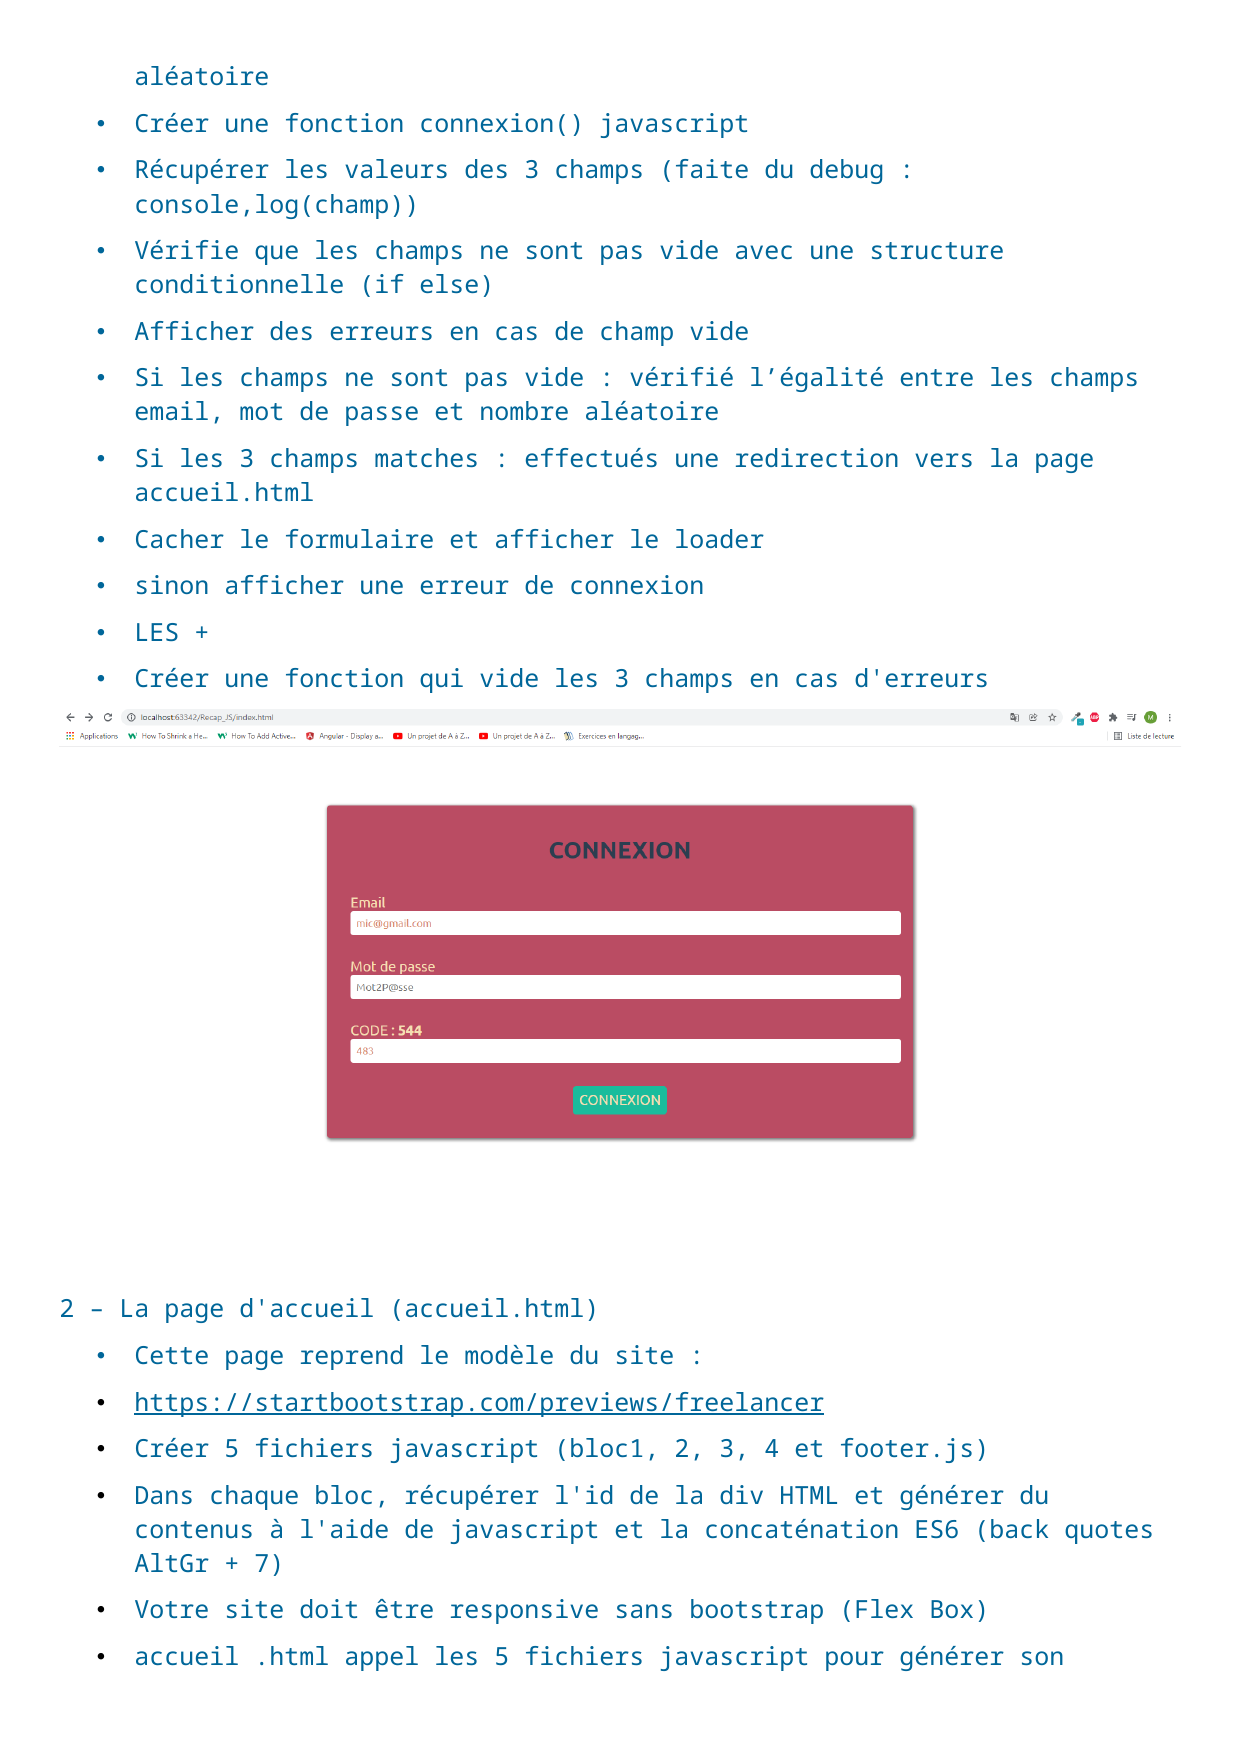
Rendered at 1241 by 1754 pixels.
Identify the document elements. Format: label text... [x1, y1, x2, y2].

list sinon afficher une erreur de connexion [97, 568, 1181, 602]
list Votre site doit être responsive sans bootstrap (Flex Box) [97, 1592, 1181, 1626]
list LES + [97, 614, 1181, 648]
list Afficher des erreurs en cas de champ vide [97, 313, 1181, 347]
list Récupérer les valeurs des 3 champs (faite du debug : console,log(champ)) [97, 152, 1181, 220]
list https://startbootstrap.com/previews/freelancer [97, 1384, 1181, 1418]
list accueil .html appel les 5 fichiers javascript pour générer son [97, 1638, 1181, 1673]
list Si les 3 champs matches : effectués une redirection vers la page accueil.html [97, 441, 1181, 509]
list Créer une fonction qui vide les 3 champs en cas d'erreurs [97, 661, 1181, 695]
list Cette page reprend le modèle du site : [97, 1338, 1181, 1372]
list Dans chaque bloc, récupérer l'id de la div HTML et générer du contenus à l'aide de javascript et la concaténation ES6 (back quotes AltGr + 7) [97, 1477, 1181, 1579]
list Cacher le formulaire et afficher le loader [97, 521, 1181, 555]
list Créer 5 fichiers javascript (bloc1, 2, 3, 4 et footer.js) [97, 1431, 1181, 1465]
text 2 – La page d'accueil (accueil.html) [59, 1291, 1181, 1325]
list Vérifie que les champs ne sont pas vide avec une structure conditionnelle (if else) [97, 233, 1181, 301]
list Si les champs ne sont pas vide : vérifié l’égalité entre les champs email, mot de passe et nombre aléatoire [97, 360, 1181, 428]
list aléatoire [97, 59, 1181, 93]
list Créer une fonction connexion() javascript [97, 106, 1181, 140]
